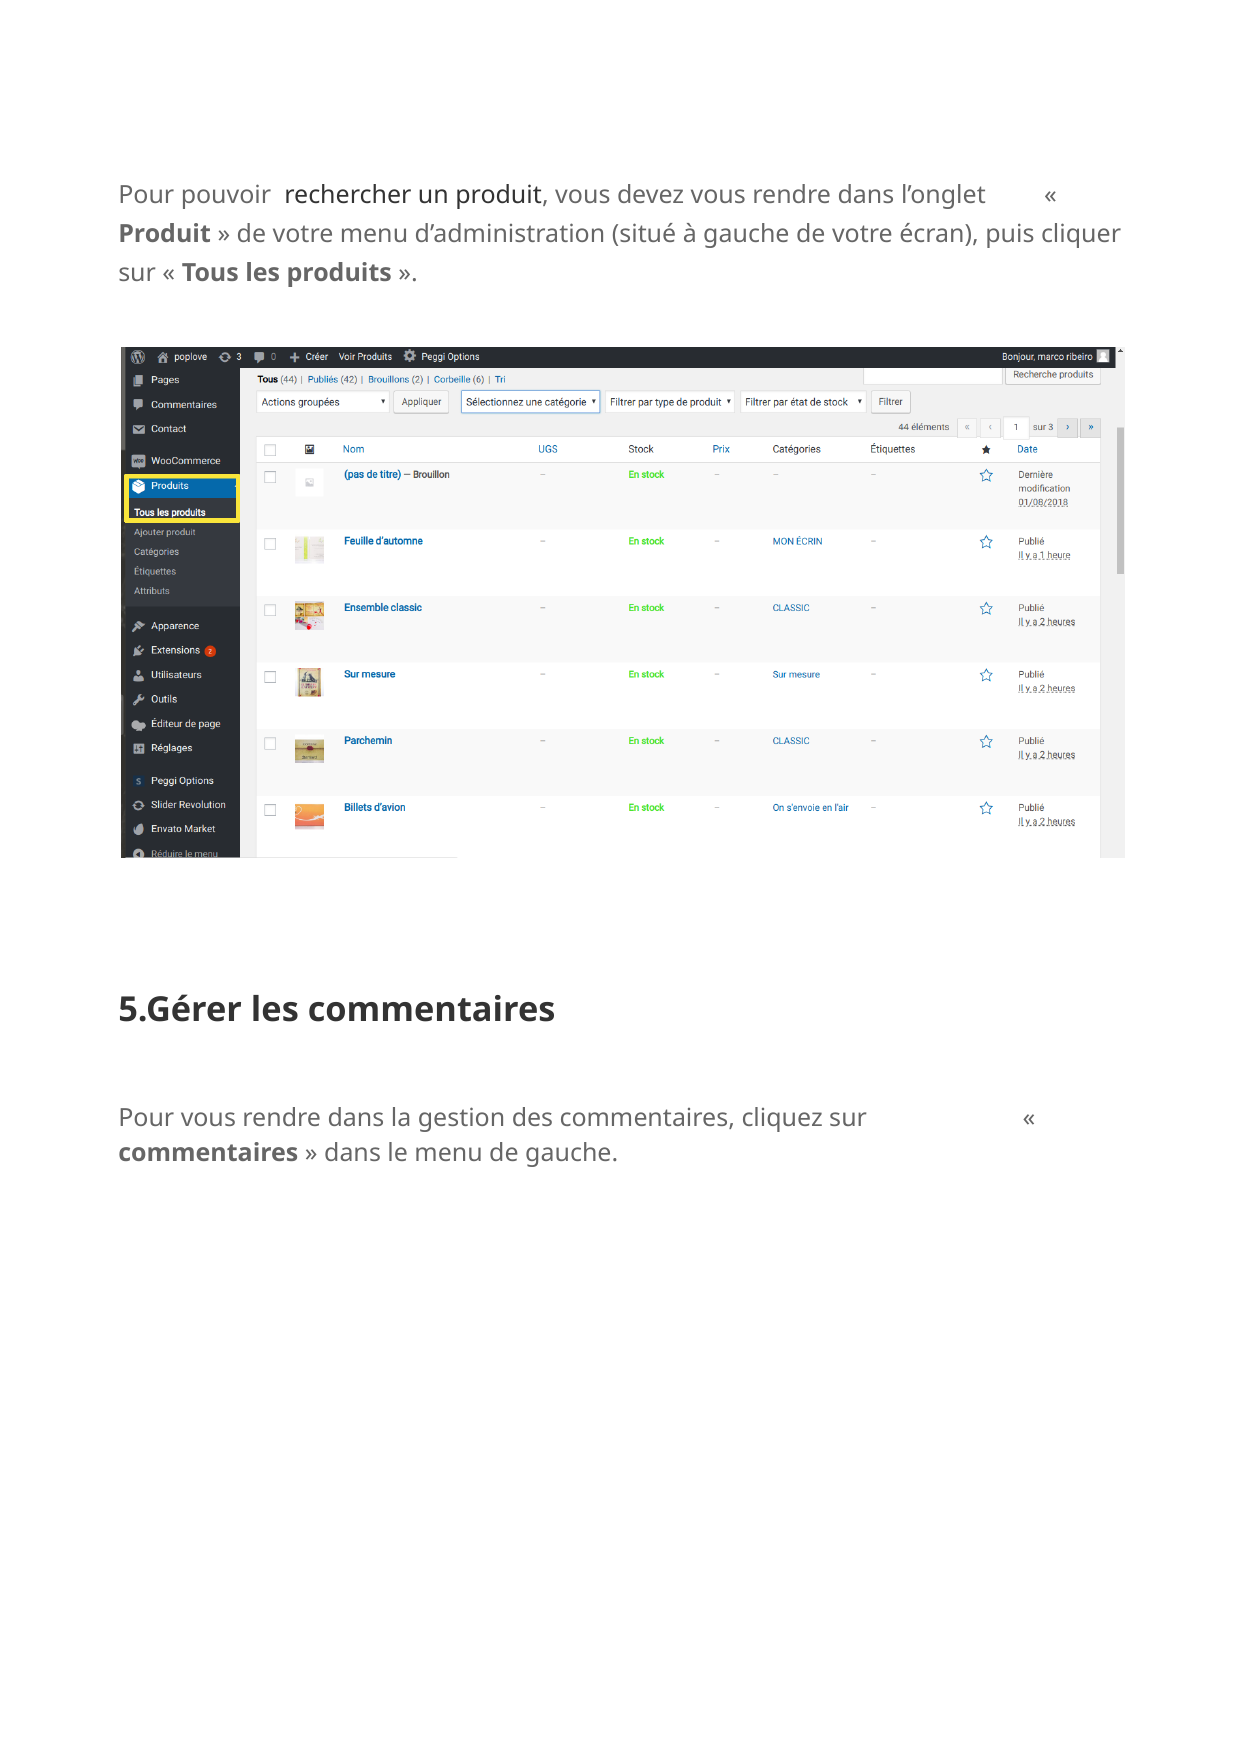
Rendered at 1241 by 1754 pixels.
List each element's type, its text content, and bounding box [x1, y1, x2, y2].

text Pour vous rendre dans la gestion des commentaires, cliquez sur « commentaires » dans le menu de gauche. [118, 1100, 1122, 1168]
picture [121, 347, 1125, 858]
text Pour pouvoir rechercher un produit, vous devez vous rendre dans l’onglet « Produit » de votre menu d’administration (situé à gauche de votre écran), puis cliquer sur « Tous les produits ». [118, 176, 1122, 322]
text 5.Gérer les commentaires [118, 985, 1122, 1032]
